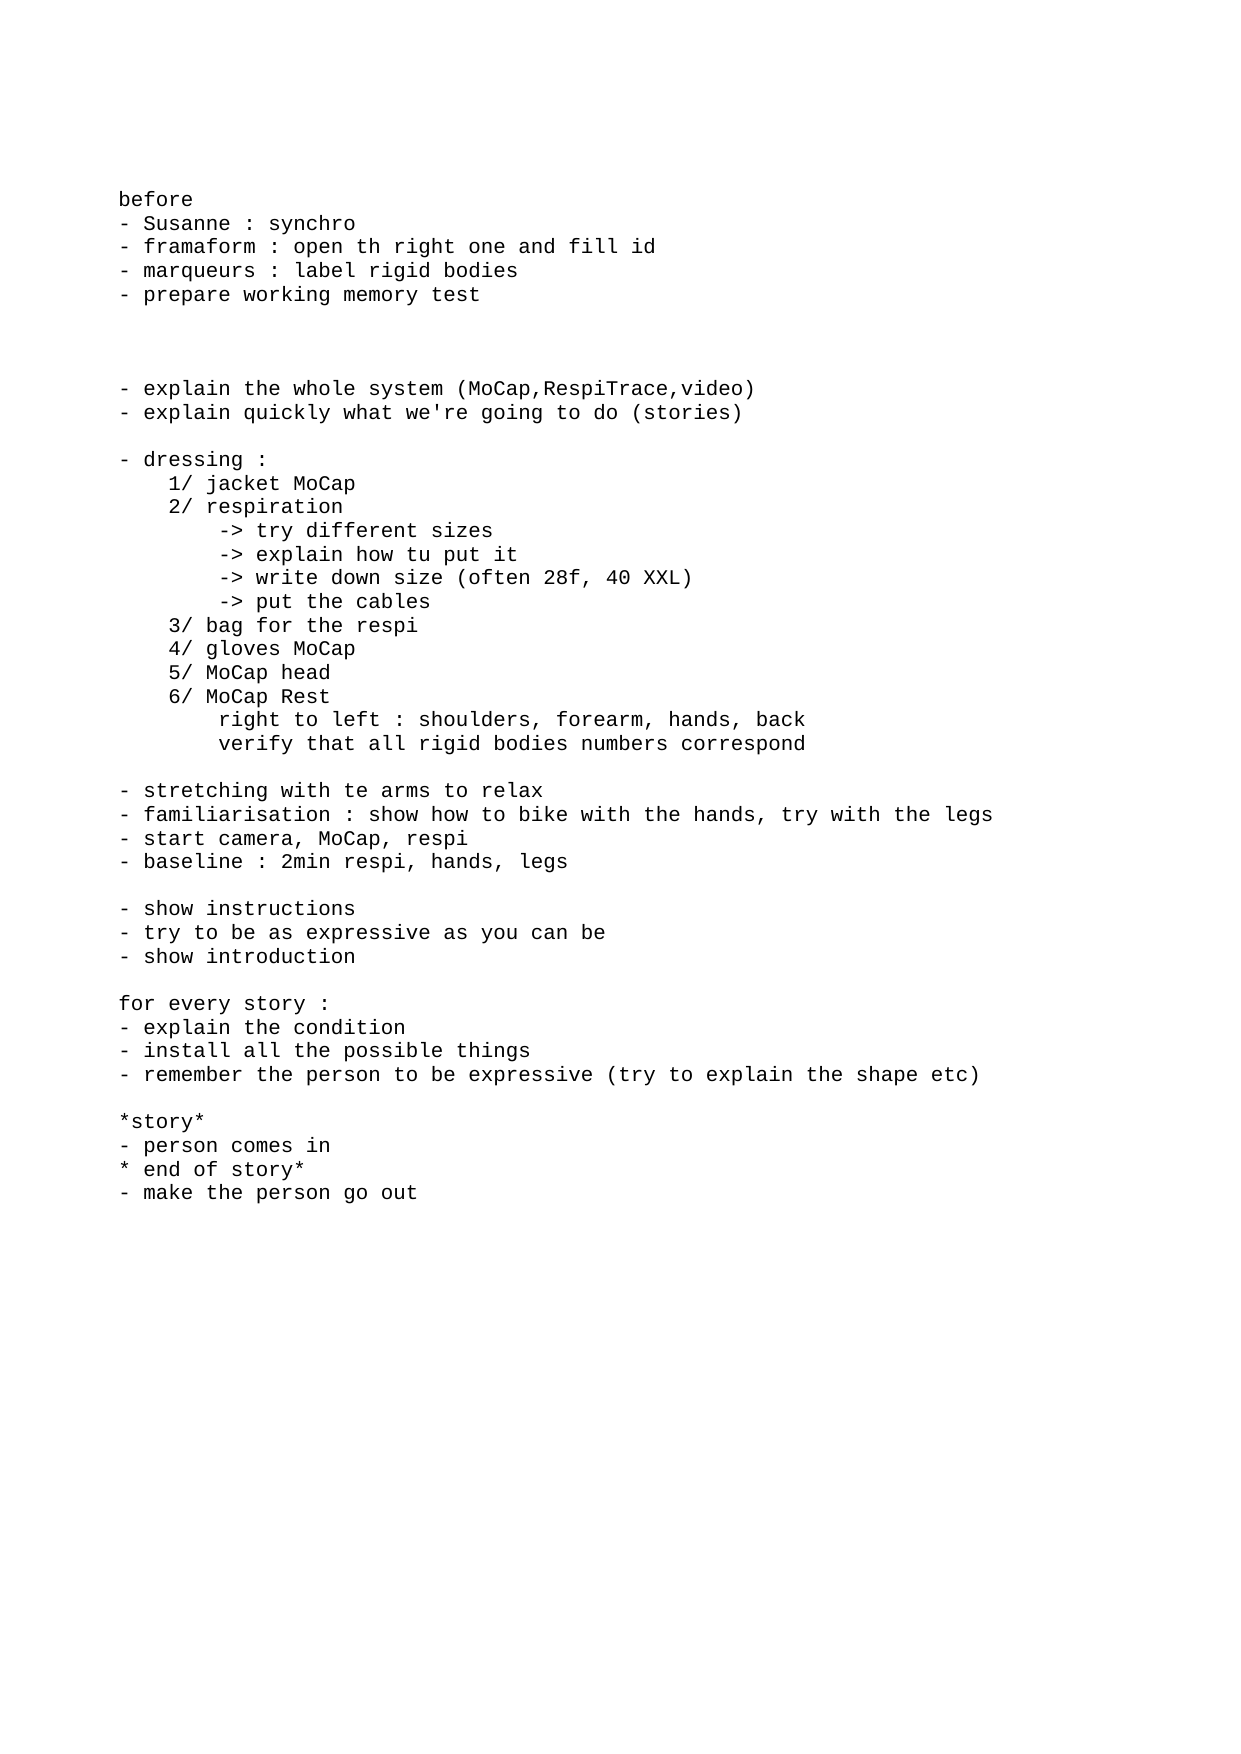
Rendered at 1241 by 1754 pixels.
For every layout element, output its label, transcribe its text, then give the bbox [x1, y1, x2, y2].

text 5/ MoCap head [118, 662, 1122, 686]
text - prepare working memory test [118, 284, 1122, 307]
text - stretching with te arms to relax [118, 780, 1122, 804]
text 4/ gloves MoCap [118, 638, 1122, 662]
text for every story : [118, 993, 1122, 1017]
text - show introduction [118, 946, 1122, 969]
text 1/ jacket MoCap [118, 473, 1122, 496]
text *story* [118, 1111, 1122, 1135]
text right to left : shoulders, forearm, hands, back [118, 709, 1122, 733]
text - explain the condition [118, 1017, 1122, 1040]
text - install all the possible things [118, 1040, 1122, 1064]
text -> explain how tu put it [118, 544, 1122, 567]
text 2/ respiration [118, 496, 1122, 520]
text - familiarisation : show how to bike with the hands, try with the legs [118, 804, 1122, 827]
text -> try different sizes [118, 520, 1122, 544]
text verify that all rigid bodies numbers correspond [118, 733, 1122, 757]
text - try to be as expressive as you can be [118, 922, 1122, 946]
text - baseline : 2min respi, hands, legs [118, 851, 1122, 875]
text - explain quickly what we're going to do (stories) [118, 402, 1122, 426]
text - explain the whole system (MoCap,RespiTrace,video) [118, 378, 1122, 402]
text - framaform : open th right one and fill id [118, 236, 1122, 260]
text - remember the person to be expressive (try to explain the shape etc) [118, 1064, 1122, 1088]
text before [118, 189, 1122, 213]
text -> put the cables [118, 591, 1122, 615]
text - dressing : [118, 449, 1122, 473]
text - show instructions [118, 898, 1122, 922]
text - Susanne : synchro [118, 213, 1122, 236]
text -> write down size (often 28f, 40 XXL) [118, 567, 1122, 591]
text 6/ MoCap Rest [118, 686, 1122, 709]
text - marqueurs : label rigid bodies [118, 260, 1122, 284]
text * end of story* [118, 1158, 1122, 1182]
text - make the person go out [118, 1182, 1122, 1206]
text 3/ bag for the respi [118, 615, 1122, 638]
text - person comes in [118, 1135, 1122, 1158]
text - start camera, MoCap, respi [118, 827, 1122, 851]
